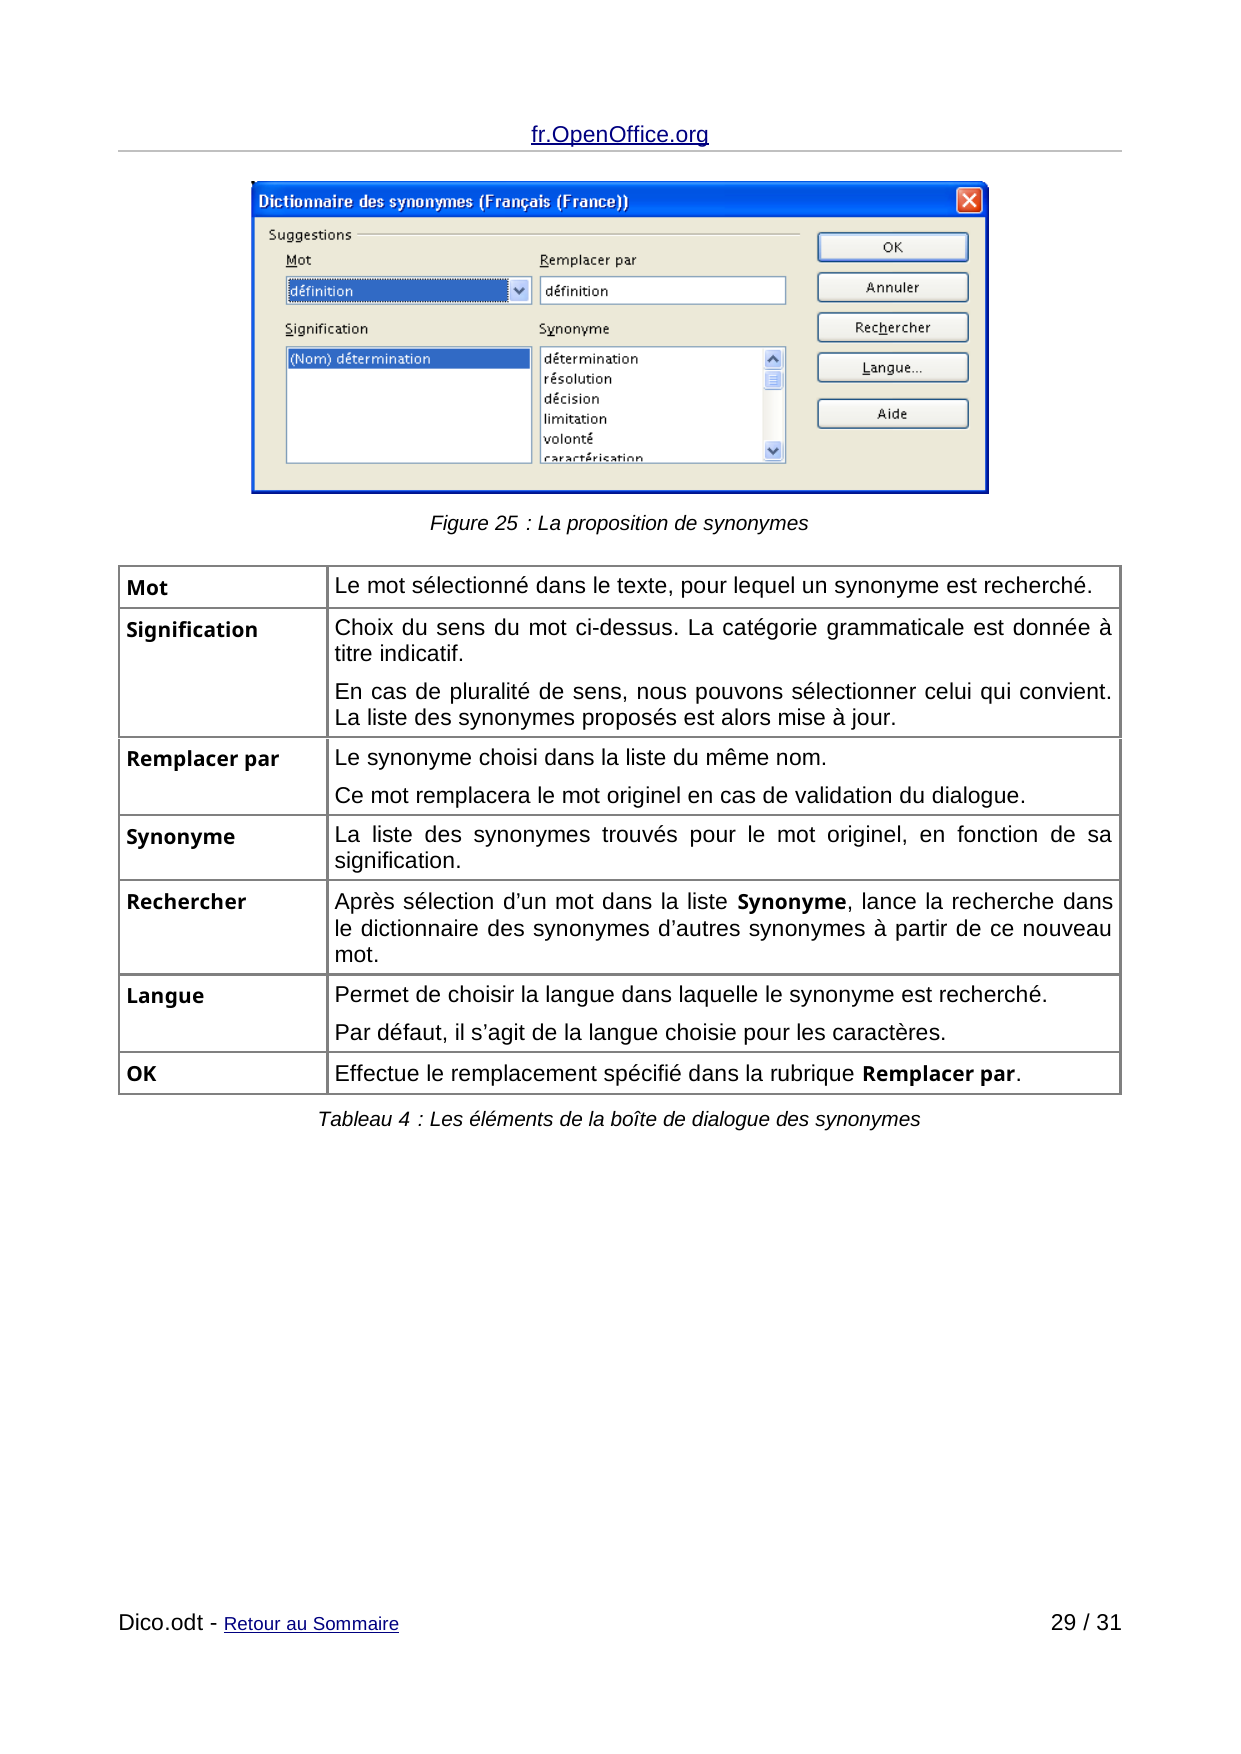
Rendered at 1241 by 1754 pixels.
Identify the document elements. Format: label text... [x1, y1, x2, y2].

table_cell Permet de choisir la langue dans laquelle le synonyme est recherché. Par défaut, il s’agit de la langue choisie pour les caractères. [329, 976, 1119, 1051]
table_cell Après sélection d’un mot dans la liste Synonyme, lance la recherche dans le dictionnaire des synonymes d’autres synonymes à partir de ce nouveau mot. [329, 881, 1119, 973]
table_cell La liste des synonymes trouvés pour le mot originel, en fonction de sa signification. [329, 816, 1119, 879]
table_cell Remplacer par [120, 739, 326, 814]
table_cell Signification [120, 609, 326, 736]
table_cell Langue [120, 976, 326, 1051]
table_cell Effectue le remplacement spécifié dans la rubrique Remplacer par. [329, 1053, 1119, 1093]
table_cell Synonyme [120, 816, 326, 879]
table_cell Rechercher [120, 881, 326, 973]
table_header Le mot sélectionné dans le texte, pour lequel un synonyme est recherché. [329, 567, 1119, 607]
table_cell OK [120, 1053, 326, 1093]
text Figure 25 : La proposition de synonymes [251, 494, 989, 535]
table_header Mot [120, 567, 326, 607]
picture [251, 181, 989, 494]
text Tableau 4 : Les éléments de la boîte de dialogue des synonymes [118, 1108, 1122, 1131]
table_cell Choix du sens du mot ci-dessus. La catégorie grammaticale est donnée à titre indicatif. En cas de pluralité de sens, nous pouvons sélectionner celui qui convient. La liste des synonymes proposés est alors mise à jour. [329, 609, 1119, 736]
table_cell Le synonyme choisi dans la liste du même nom. Ce mot remplacera le mot originel en cas de validation du dialogue. [329, 739, 1119, 814]
